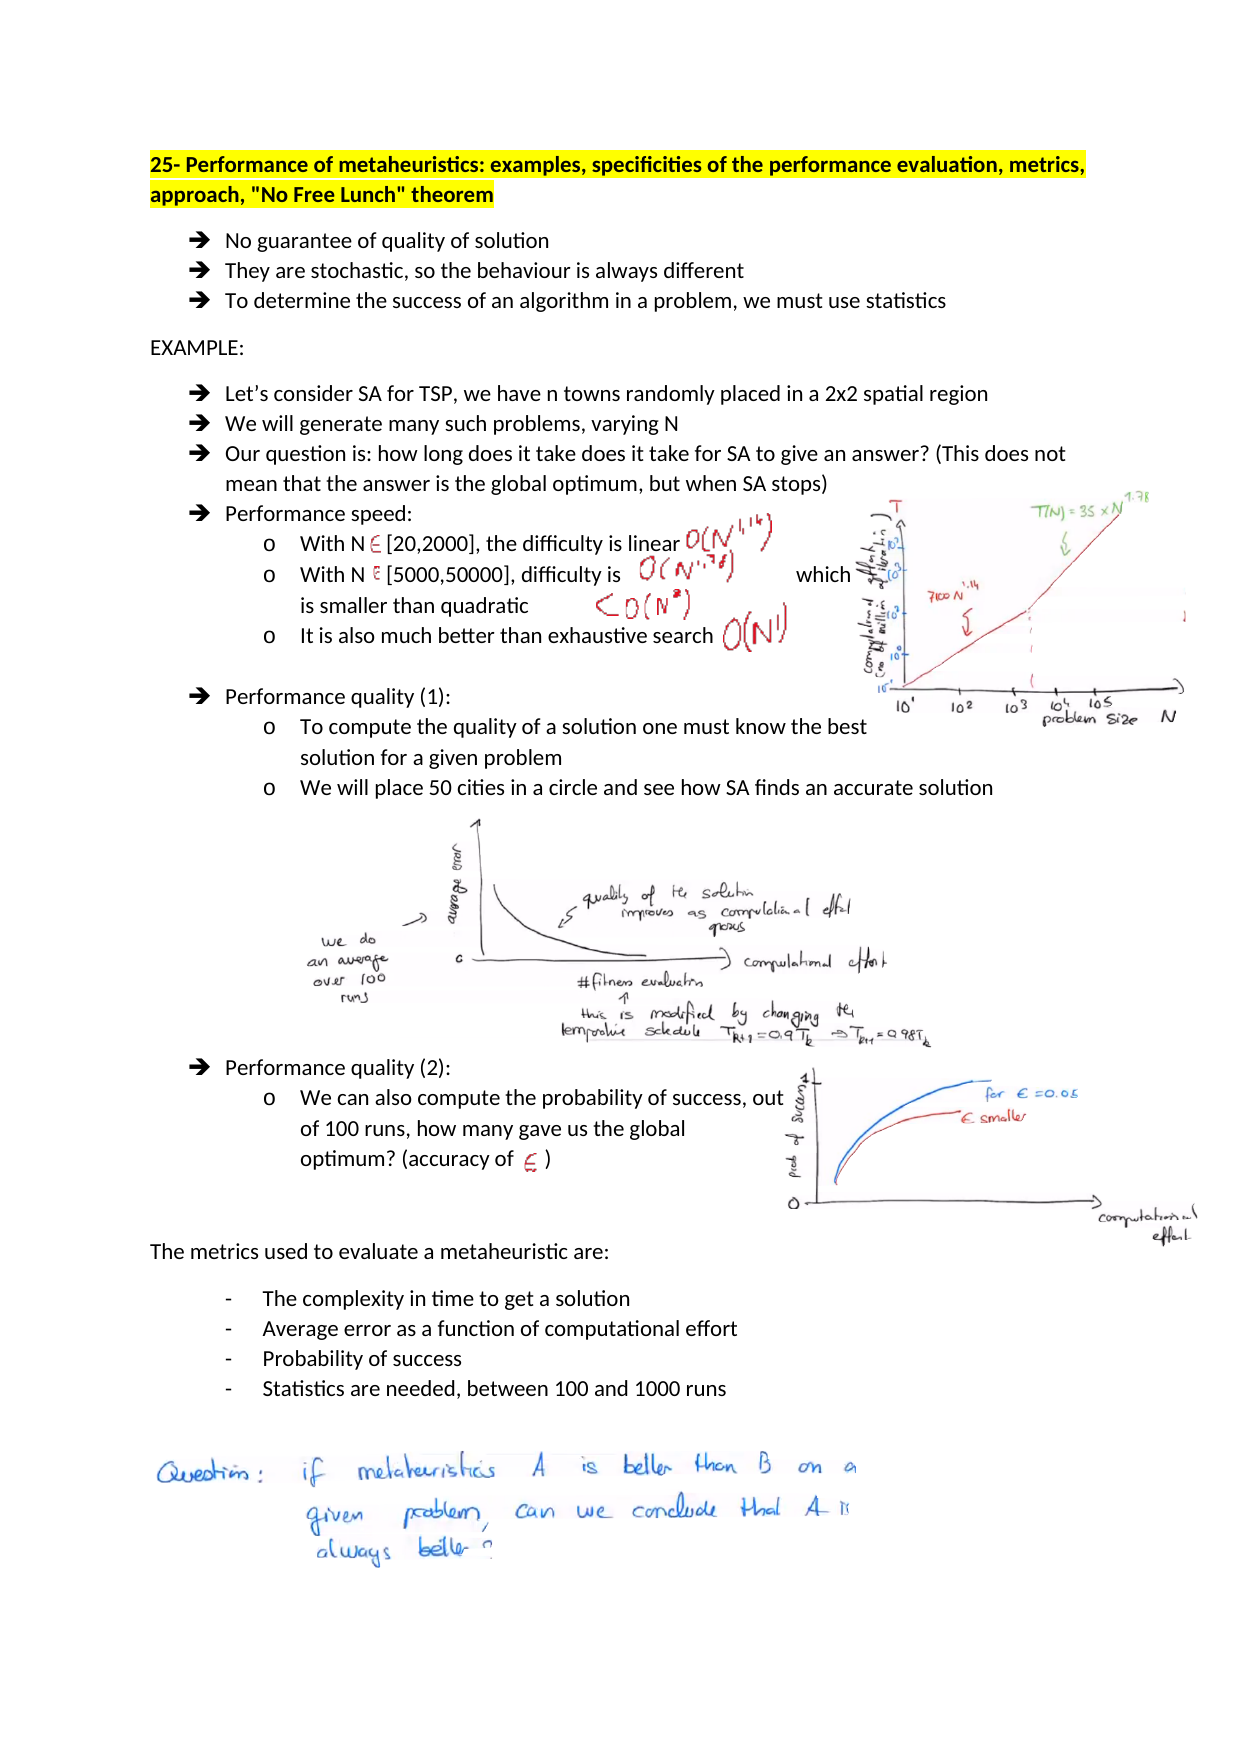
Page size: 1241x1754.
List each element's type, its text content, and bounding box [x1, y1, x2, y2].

list It is also much better than exhaustive search [262, 621, 730, 650]
list No guarantee of quality of solution [187, 226, 1090, 254]
list Let’s consider SA for TSP, we have n towns randomly placed in a 2x2 spatial region [187, 379, 1090, 407]
list [746, 621, 868, 650]
list Performance quality (1): [187, 682, 911, 710]
list [976, 623, 1090, 650]
list We can also compute the probability of success, out of 100 runs, how many gave us the global optimum? (accuracy of ) [262, 1083, 816, 1172]
list Probability of success [225, 1344, 1090, 1372]
list With N [20,2000], the difficulty is linear [262, 529, 886, 558]
list Performance speed: [187, 499, 895, 527]
list They are stochastic, so the behaviour is always different [187, 256, 1090, 284]
list With N [5000,50000], difficulty is which is smaller than quadratic [262, 560, 902, 619]
text The metrics used to evaluate a metaheuristic are: [150, 1237, 1090, 1265]
list To compute the quality of a solution one must know the best solution for a given problem [262, 712, 1090, 771]
text EXAMPLE: [150, 333, 1090, 361]
list Statistics are needed, between 100 and 1000 runs [225, 1374, 1090, 1402]
list Our question is: how long does it take does it take for SA to give an answer? (This does not mean that the answer is the global optimum, but when SA stops) [187, 439, 1090, 497]
text 25- Performance of metaheuristics: examples, specificities of the performance evaluation, metrics, approach, "No Free Lunch" theorem [150, 150, 1090, 208]
list The complexity in time to get a solution [225, 1284, 1090, 1312]
list To determine the success of an algorithm in a problem, we must use statistics [187, 286, 1090, 314]
list Average error as a function of computational effort [225, 1314, 1090, 1342]
list Performance quality (2): [187, 1053, 1090, 1081]
list [842, 1083, 1090, 1172]
list We will generate many such problems, varying N [187, 409, 1090, 437]
list We will place 50 cities in a circle and see how SA finds an accurate solution [262, 773, 1090, 802]
